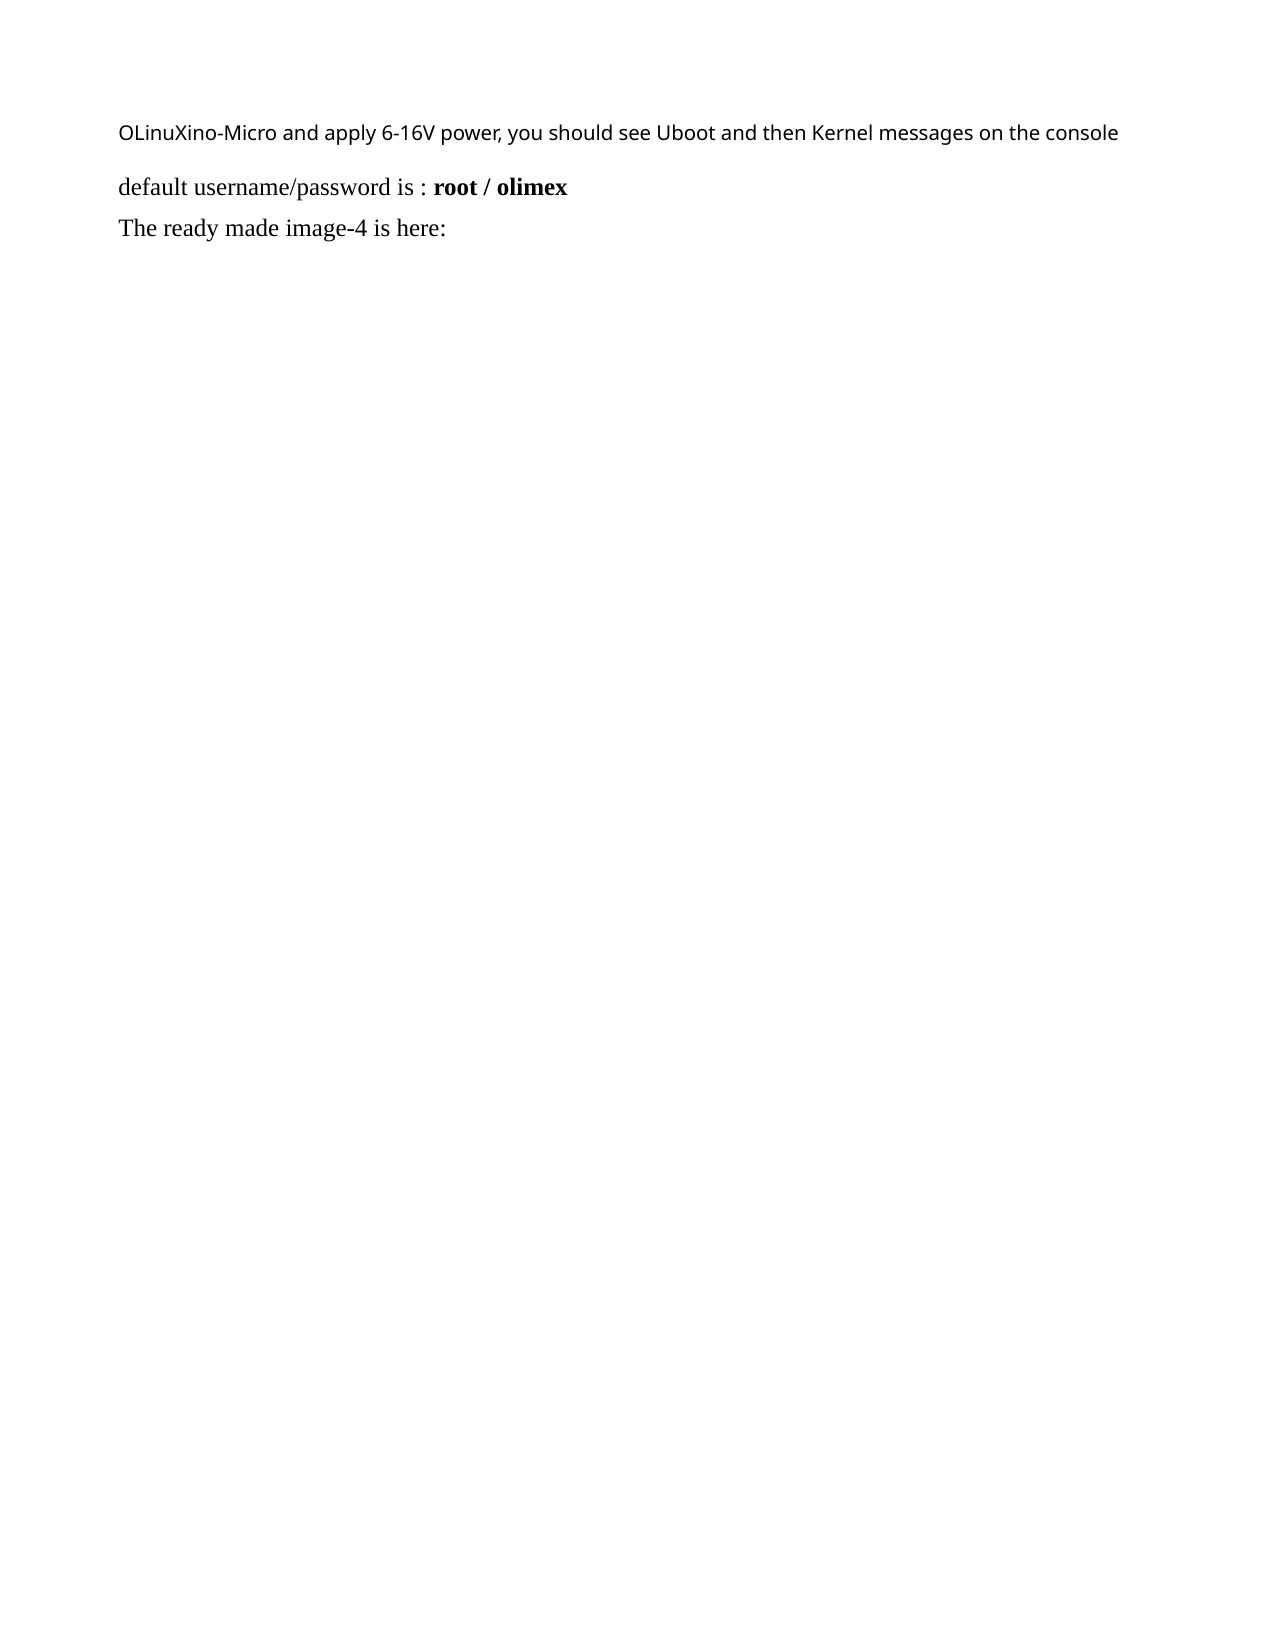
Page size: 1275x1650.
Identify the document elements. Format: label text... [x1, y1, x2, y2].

text The ready made image-4 is here: [118, 213, 1157, 242]
text default username/password is : root / olimex [118, 172, 1157, 201]
text OLinuXino-Micro and apply 6-16V power, you should see Uboot and then Kernel messages on the console [118, 118, 1157, 146]
